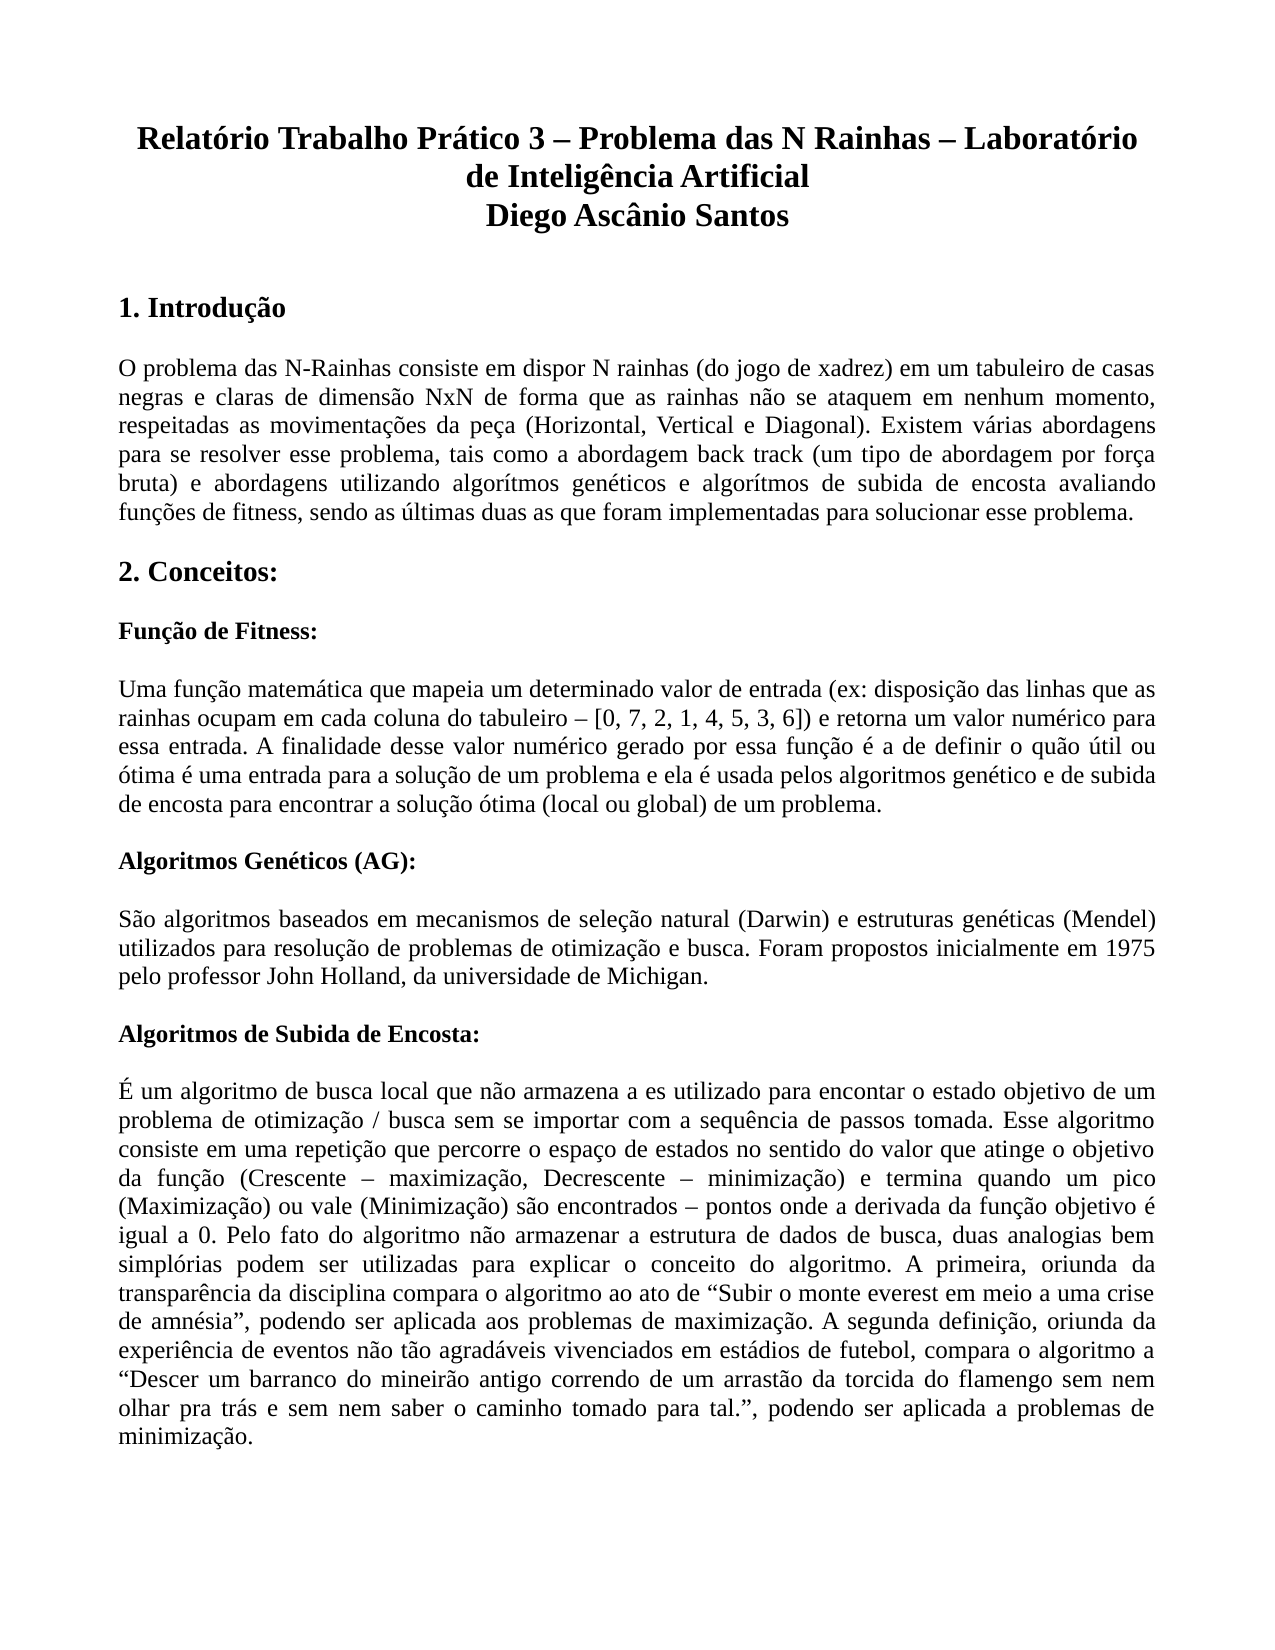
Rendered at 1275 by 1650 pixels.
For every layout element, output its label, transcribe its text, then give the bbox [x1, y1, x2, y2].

text Algoritmos de Subida de Encosta: [118, 1019, 1157, 1048]
text Algoritmos Genéticos (AG): [118, 846, 1157, 875]
text São algoritmos baseados em mecanismos de seleção natural (Darwin) e estruturas genéticas (Mendel) utilizados para resolução de problemas de otimização e busca. Foram propostos inicialmente em 1975 pelo professor John Holland, da universidade de Michigan. [118, 904, 1157, 990]
text Relatório Trabalho Prático 3 – Problema das N Rainhas – Laboratório de Inteligência Artificial [118, 118, 1157, 195]
text Função de Fitness: [118, 616, 1157, 645]
text 1. Introdução [118, 291, 1157, 324]
text 2. Conceitos: [118, 554, 1157, 588]
text Uma função matemática que mapeia um determinado valor de entrada (ex: disposição das linhas que as rainhas ocupam em cada coluna do tabuleiro – [0, 7, 2, 1, 4, 5, 3, 6]) e retorna um valor numérico para essa entrada. A finalidade desse valor numérico gerado por essa função é a de definir o quão útil ou ótima é uma entrada para a solução de um problema e ela é usada pelos algoritmos genético e de subida de encosta para encontrar a solução ótima (local ou global) de um problema. [118, 674, 1157, 818]
text O problema das N-Rainhas consiste em dispor N rainhas (do jogo de xadrez) em um tabuleiro de casas negras e claras de dimensão NxN de forma que as rainhas não se ataquem em nenhum momento, respeitadas as movimentações da peça (Horizontal, Vertical e Diagonal). Existem várias abordagens para se resolver esse problema, tais como a abordagem back track (um tipo de abordagem por força bruta) e abordagens utilizando algorítmos genéticos e algorítmos de subida de encosta avaliando funções de fitness, sendo as últimas duas as que foram implementadas para solucionar esse problema. [118, 353, 1157, 525]
text É um algoritmo de busca local que não armazena a es utilizado para encontar o estado objetivo de um problema de otimização / busca sem se importar com a sequência de passos tomada. Esse algoritmo consiste em uma repetição que percorre o espaço de estados no sentido do valor que atinge o objetivo da função (Crescente – maximização, Decrescente – minimização) e termina quando um pico (Maximização) ou vale (Minimização) são encontrados – pontos onde a derivada da função objetivo é igual a 0. Pelo fato do algoritmo não armazenar a estrutura de dados de busca, duas analogias bem simplórias podem ser utilizadas para explicar o conceito do algoritmo. A primeira, oriunda da transparência da disciplina compara o algoritmo ao ato de “Subir o monte everest em meio a uma crise de amnésia”, podendo ser aplicada aos problemas de maximização. A segunda definição, oriunda da experiência de eventos não tão agradáveis vivenciados em estádios de futebol, compara o algoritmo a “Descer um barranco do mineirão antigo correndo de um arrastão da torcida do flamengo sem nem olhar pra trás e sem nem saber o caminho tomado para tal.”, podendo ser aplicada a problemas de minimização. [118, 1076, 1157, 1450]
text Diego Ascânio Santos [118, 195, 1157, 233]
